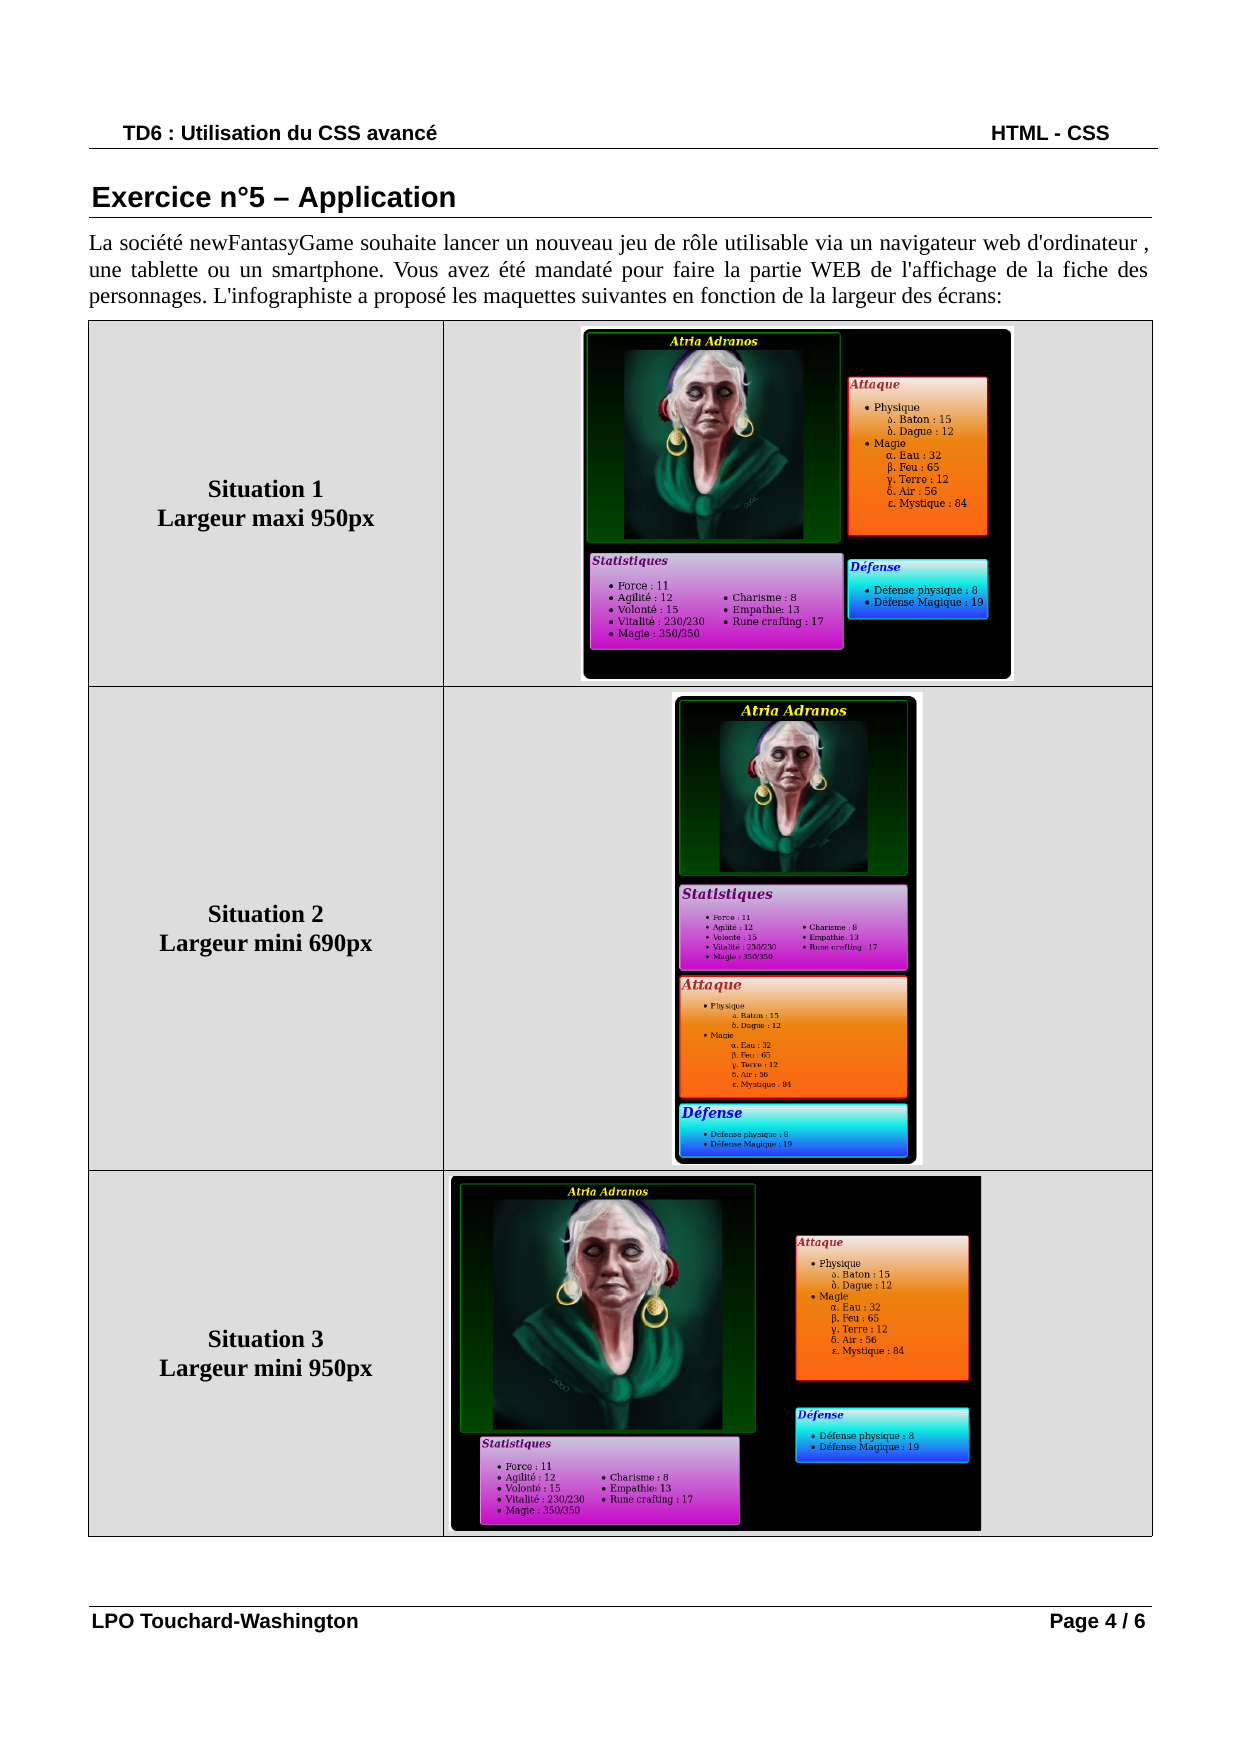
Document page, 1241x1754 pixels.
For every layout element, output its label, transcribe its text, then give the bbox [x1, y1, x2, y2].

table_cell Situation 2 Largeur mini 690px [89, 687, 443, 1170]
text La société newFantasyGame souhaite lancer un nouveau jeu de rôle utilisable via un navigateur web d'ordinateur , une tablette ou un smartphone. Vous avez été mandaté pour faire la partie WEB de l'affichage de la fiche des personnages. L'infographiste a proposé les maquettes suivantes en fonction de la largeur des écrans: [88, 229, 1152, 308]
subtitle Exercice n°5 – Application [88, 177, 1152, 217]
table_header Situation 1 Largeur maxi 950px [89, 321, 443, 686]
table_cell [444, 1171, 1152, 1536]
picture [671, 692, 923, 1165]
picture [448, 1176, 982, 1531]
table_header [444, 321, 1152, 686]
table_cell Situation 3 Largeur mini 950px [89, 1171, 443, 1536]
table_cell [444, 687, 1152, 1170]
picture [580, 326, 1014, 681]
